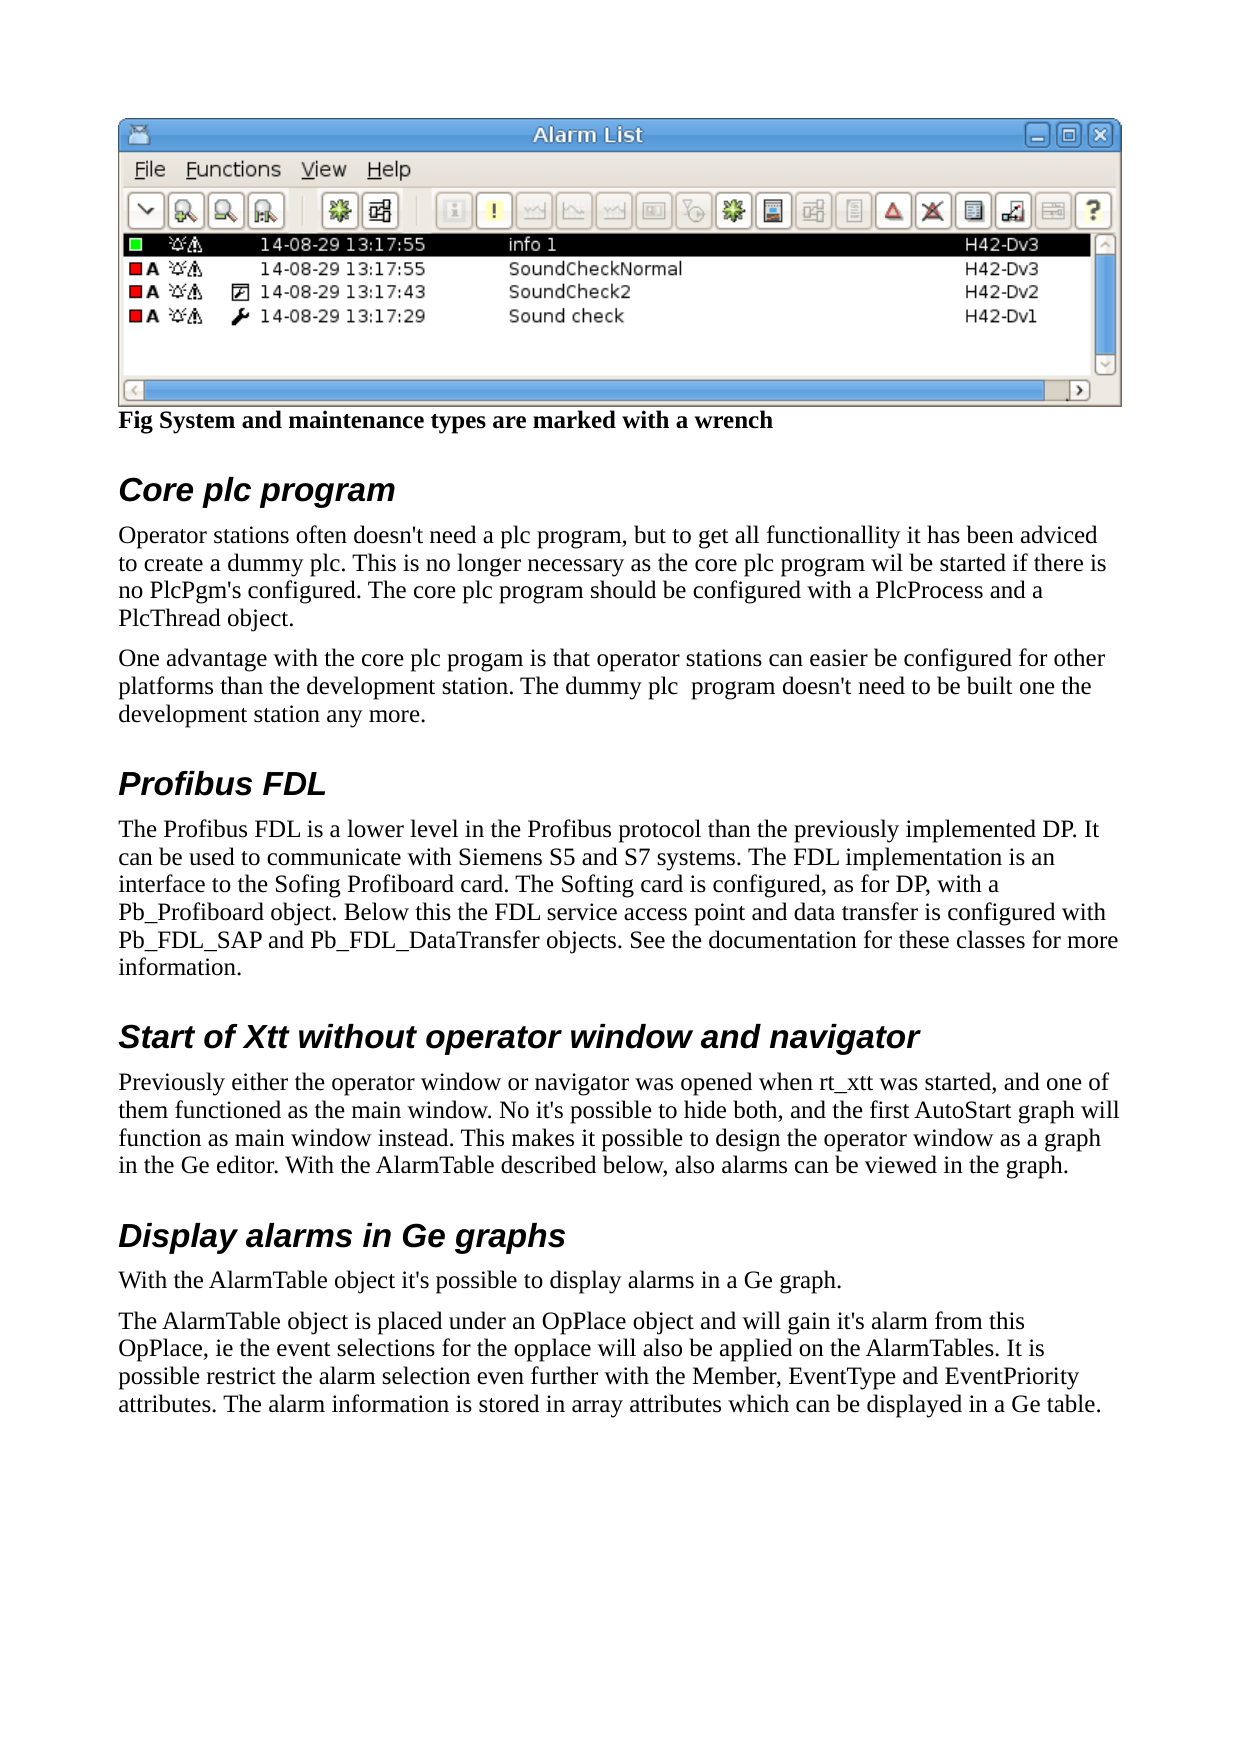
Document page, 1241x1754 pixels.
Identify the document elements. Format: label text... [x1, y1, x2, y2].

picture [118, 118, 1122, 407]
text Operator stations often doesn't need a plc program, but to get all functionallity it has been adviced to create a dummy plc. This is no longer necessary as the core plc program wil be started if there is no PlcPgm's configured. The core plc program should be configured with a PlcProcess and a PlcThread object. [118, 521, 1122, 632]
subtitle Start of Xtt without operator window and navigator [118, 1019, 1122, 1056]
text One advantage with the core plc progam is that operator stations can easier be configured for other platforms than the development station. The dummy plc program doesn't need to be built one the development station any more. [118, 644, 1122, 728]
subtitle Core plc program [118, 471, 1122, 509]
text The Profibus FDL is a lower level in the Profibus protocol than the previously implemented DP. It can be used to communicate with Siemens S5 and S7 systems. The FDL implementation is an interface to the Sofing Profiboard card. The Softing card is configured, as for DP, with a Pb_Profiboard object. Below this the FDL service access point and data transfer is configured with Pb_FDL_SAP and Pb_FDL_DataTransfer objects. See the documentation for these classes for more information. [118, 815, 1122, 981]
text Previously either the operator window or navigator was opened when rt_xtt was started, and one of them functioned as the main window. No it's possible to hide both, and the first AutoStart graph will function as main window instead. This makes it possible to design the operator window as a graph in the Ge editor. With the AlarmTable described below, also alarms can be viewed in the graph. [118, 1068, 1122, 1179]
subtitle Profibus FDL [118, 765, 1122, 802]
subtitle Display alarms in Ge graphs [118, 1217, 1122, 1254]
text The AlarmTable object is placed under an OpPlace object and will gain it's alarm from this OpPlace, ie the event selections for the opplace will also be applied on the AlarmTables. It is possible restrict the alarm selection even further with the Member, EventType and EventPriority attributes. The alarm information is stored in array attributes which can be displayed in a Ge table. [118, 1307, 1122, 1418]
text With the AlarmTable object it's possible to display alarms in a Ge graph. [118, 1267, 1122, 1294]
text Fig System and maintenance types are marked with a wrench [118, 407, 1122, 434]
